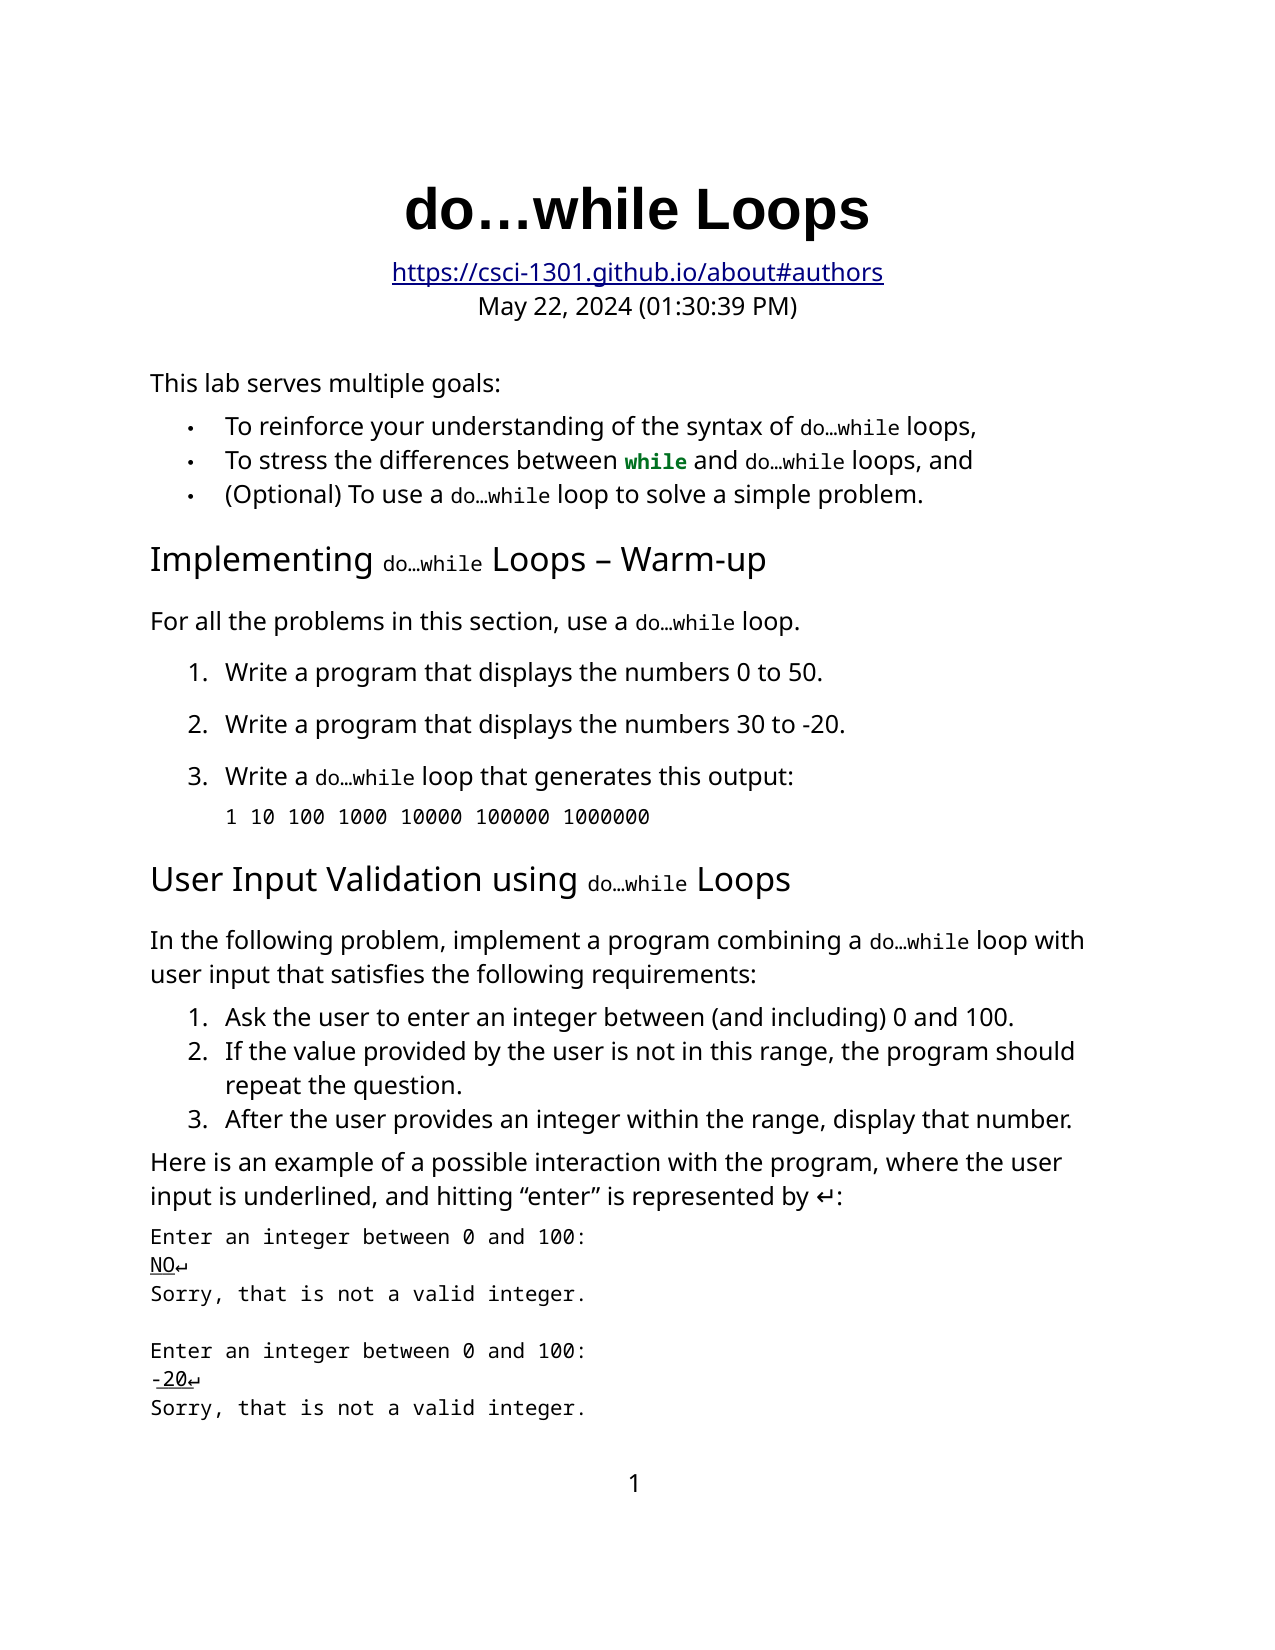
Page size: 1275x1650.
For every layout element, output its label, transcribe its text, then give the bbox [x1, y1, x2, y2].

text https://csci-1301.github.io/about#authors [150, 254, 1125, 289]
list Write a program that displays the numbers 30 to -20. [187, 707, 1125, 741]
list 1 10 100 1000 10000 100000 1000000 [187, 802, 1125, 831]
title do…while Loops [150, 175, 1125, 242]
text Here is an example of a possible interaction with the program, where the user input is underlined, and hitting “enter” is represented by ↵: [150, 1145, 1125, 1213]
text Sorry, that is not a valid integer. [150, 1279, 1125, 1307]
list To reinforce your understanding of the syntax of do…while loops, [187, 409, 1125, 443]
list After the user provides an integer within the range, display that number. [187, 1102, 1125, 1136]
text For all the problems in this section, use a do…while loop. [150, 603, 1125, 637]
list Ask the user to enter an integer between (and including) 0 and 100. [187, 1000, 1125, 1034]
text N͟O͟↵ [150, 1251, 1125, 1279]
text Sorry, that is not a valid integer. [150, 1393, 1125, 1421]
subtitle Implementing do…while Loops – Warm-up [150, 536, 1125, 582]
list Write a program that displays the numbers 0 to 50. [187, 655, 1125, 689]
list (Optional) To use a do…while loop to solve a simple problem. [187, 477, 1125, 511]
list To stress the differences between while and do…while loops, and [187, 443, 1125, 477]
text May 22, 2024 (01:30:39 PM) [150, 289, 1125, 323]
text This lab serves multiple goals: [150, 366, 1125, 400]
subtitle User Input Validation using do…while Loops [150, 856, 1125, 901]
text In the following problem, implement a program combining a do…while loop with user input that satisfies the following requirements: [150, 923, 1125, 991]
list If the value provided by the user is not in this range, the program should repeat the question. [187, 1034, 1125, 1102]
text Enter an integer between 0 and 100: [150, 1222, 1125, 1251]
list Write a do…while loop that generates this output: [187, 759, 1125, 793]
text -͟2͟0͟↵ [150, 1364, 1125, 1393]
text Enter an integer between 0 and 100: [150, 1336, 1125, 1364]
